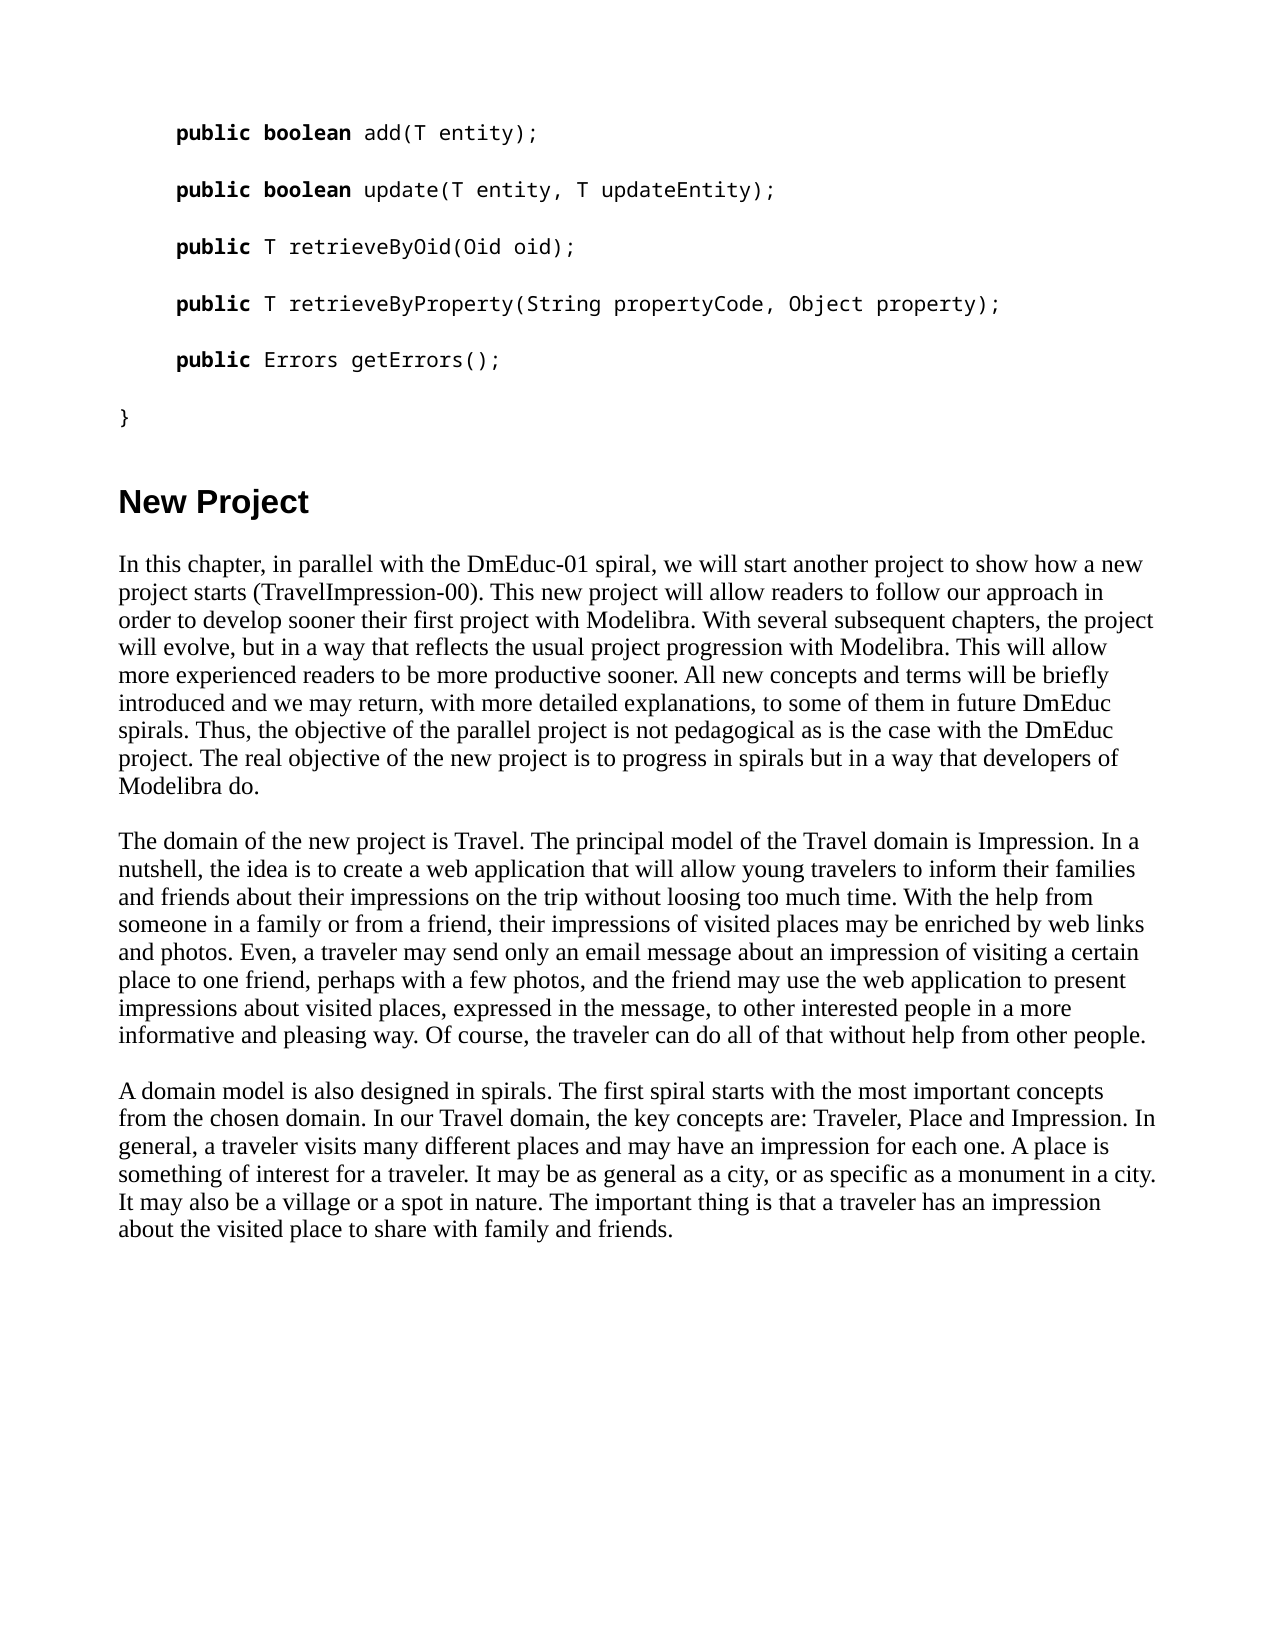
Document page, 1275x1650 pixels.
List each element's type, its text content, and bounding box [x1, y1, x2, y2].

text public Errors getErrors(); [118, 346, 1157, 374]
text public T retrieveByOid(Oid oid); [118, 232, 1157, 260]
text public T retrieveByProperty(String propertyCode, Object property); [118, 289, 1157, 317]
text In this chapter, in parallel with the DmEduc-01 spiral, we will start another project to show how a new project starts (TravelImpression-00). This new project will allow readers to follow our approach in order to develop sooner their first project with Modelibra. With several subsequent chapters, the project will evolve, but in a way that reflects the usual project progression with Modelibra. This will allow more experienced readers to be more productive sooner. All new concepts and terms will be briefly introduced and we may return, with more detailed explanations, to some of them in future DmEduc spirals. Thus, the objective of the parallel project is not pedagogical as is the case with the DmEduc project. The real objective of the new project is to progress in spirals but in a way that developers of Modelibra do. [118, 550, 1157, 800]
text } [118, 402, 1157, 431]
text The domain of the new project is Travel. The principal model of the Travel domain is Impression. In a nutshell, the idea is to create a web application that will allow young travelers to inform their families and friends about their impressions on the trip without loosing too much time. With the help from someone in a family or from a friend, their impressions of visited places may be enriched by web links and photos. Even, a traveler may send only an email message about an impression of visiting a certain place to one friend, perhaps with a few photos, and the friend may use the web application to present impressions about visited places, expressed in the message, to other interested people in a more informative and pleasing way. Of course, the traveler can do all of that without help from other people. [118, 827, 1157, 1049]
text public boolean update(T entity, T updateEntity); [118, 175, 1157, 203]
subtitle New Project [118, 484, 1157, 521]
text A domain model is also designed in spirals. The first spiral starts with the most important concepts from the chosen domain. In our Travel domain, the key concepts are: Traveler, Place and Impression. In general, a traveler visits many different places and may have an impression for each one. A place is something of interest for a traveler. It may be as general as a city, or as specific as a monument in a city. It may also be a village or a spot in nature. The important thing is that a traveler has an impression about the visited place to share with family and friends. [118, 1077, 1157, 1243]
text public boolean add(T entity); [118, 118, 1157, 147]
